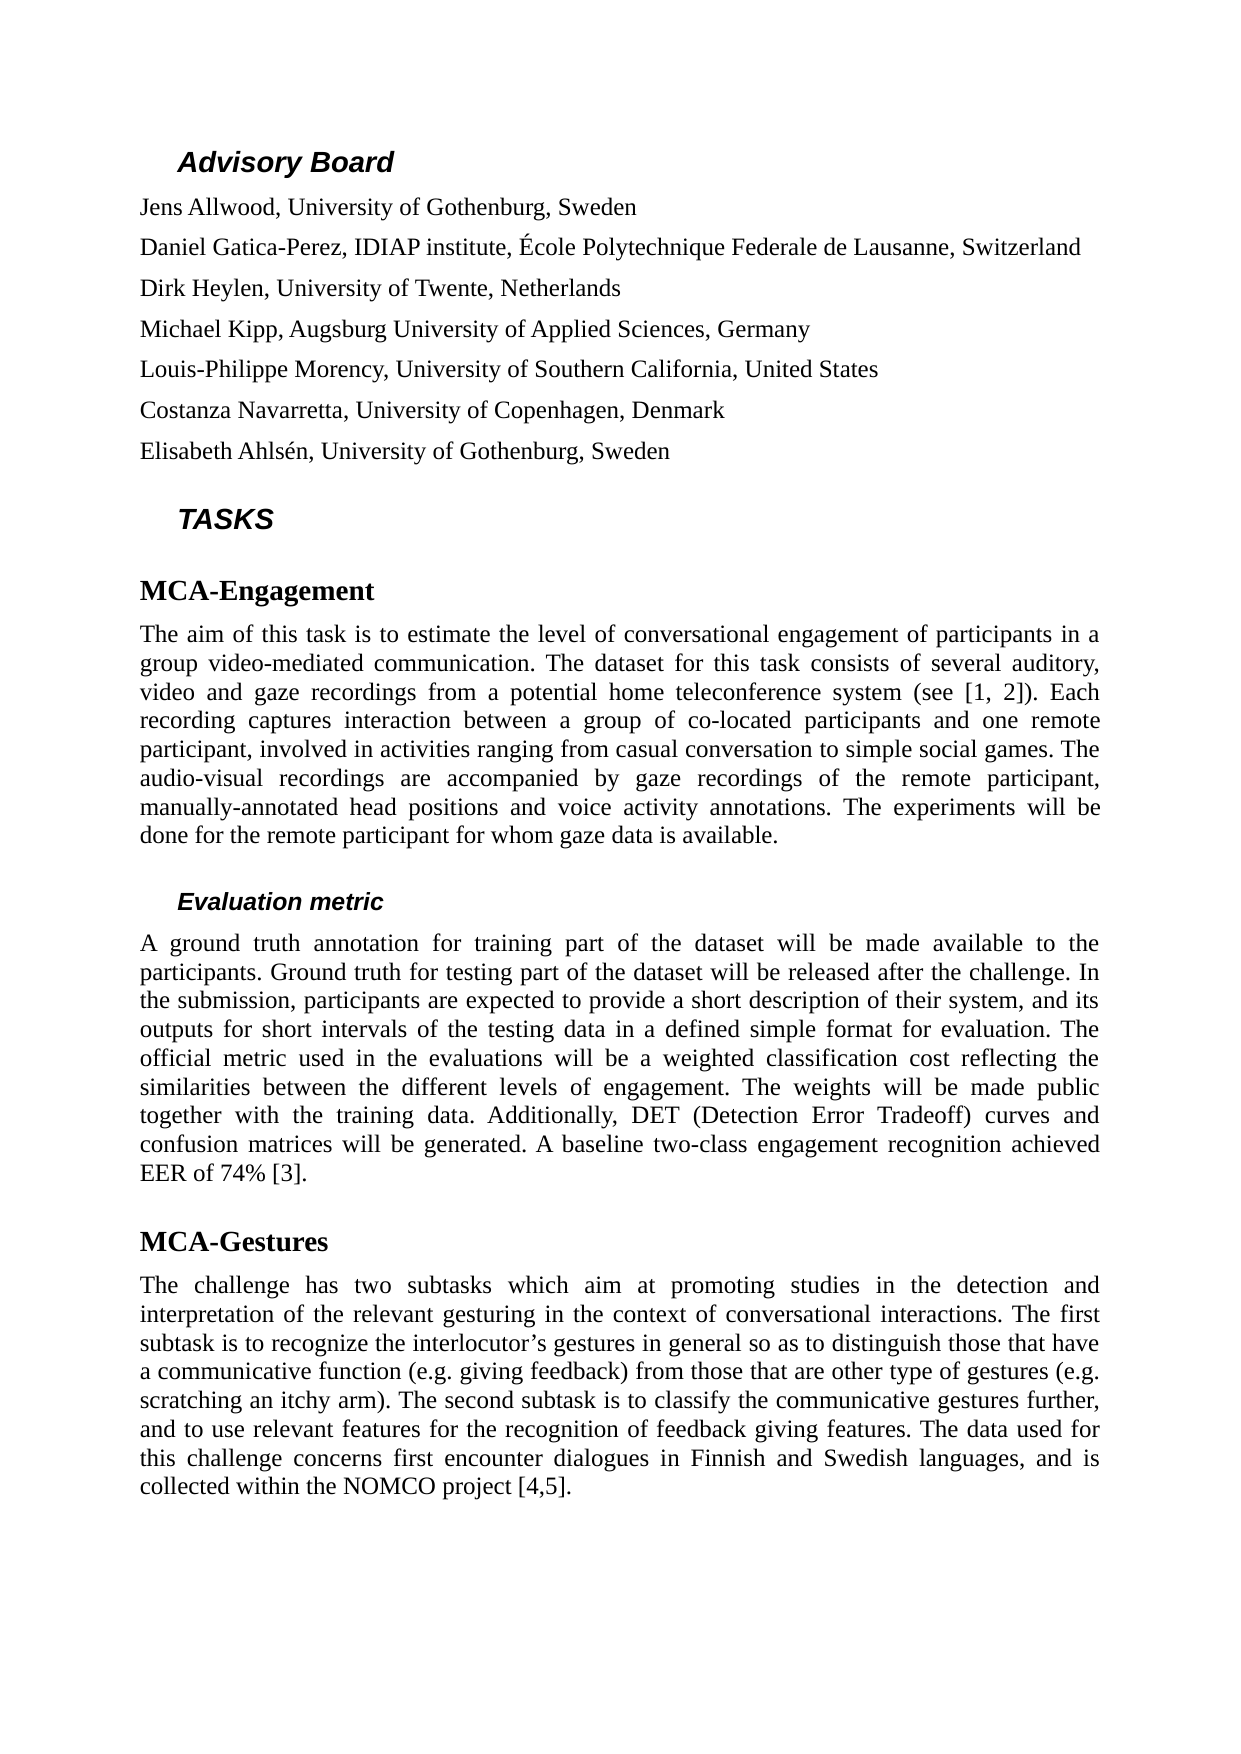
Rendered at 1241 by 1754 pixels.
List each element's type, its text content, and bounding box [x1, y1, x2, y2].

subtitle MCA-Engagement [139, 573, 1101, 607]
text Daniel Gatica-Perez, IDIAP institute, École Polytechnique Federale de Lausanne, Switzerland [139, 232, 1101, 261]
text Elisabeth Ahlsén, University of Gothenburg, Sweden [139, 436, 1101, 465]
text The challenge has two subtasks which aim at promoting studies in the detection and interpretation of the relevant gesturing in the context of conversational interactions. The first subtask is to recognize the interlocutor’s gestures in general so as to distinguish those that have a communicative function (e.g. giving feedback) from those that are other type of gestures (e.g. scratching an itchy arm). The second subtask is to classify the communicative gestures further, and to use relevant features for the recognition of feedback giving features. The data used for this challenge concerns first encounter dialogues in Finnish and Swedish languages, and is collected within the NOMCO project [4,5]. [139, 1270, 1101, 1500]
subtitle TASKS [177, 502, 1101, 536]
text Dirk Heylen, University of Twente, Netherlands [139, 273, 1101, 302]
text A ground truth annotation for training part of the dataset will be made available to the participants. Ground truth for testing part of the dataset will be released after the challenge. In the submission, participants are expected to provide a short description of their system, and its outputs for short intervals of the testing data in a defined simple format for evaluation. The official metric used in the evaluations will be a weighted classification cost reflecting the similarities between the different levels of engagement. The weights will be made public together with the training data. Additionally, DET (Detection Error Tradeoff) curves and confusion matrices will be generated. A baseline two-class engagement recognition achieved EER of 74% [3]. [139, 928, 1101, 1187]
text Jens Allwood, University of Gothenburg, Sweden [139, 192, 1101, 220]
subtitle MCA-Gestures [139, 1224, 1101, 1258]
text Costanza Navarretta, University of Copenhagen, Denmark [139, 395, 1101, 424]
text Michael Kipp, Augsburg University of Applied Sciences, Germany [139, 314, 1101, 342]
text Louis-Philippe Morency, University of Southern California, United States [139, 354, 1101, 383]
subtitle Advisory Board [177, 146, 1101, 179]
subtitle Evaluation metric [177, 887, 1101, 915]
text The aim of this task is to estimate the level of conversational engagement of participants in a group video-mediated communication. The dataset for this task consists of several auditory, video and gaze recordings from a potential home teleconference system (see [1, 2]). Each recording captures interaction between a group of co-located participants and one remote participant, involved in activities ranging from casual conversation to simple social games. The audio-visual recordings are accompanied by gaze recordings of the remote participant, manually-annotated head positions and voice activity annotations. The experiments will be done for the remote participant for whom gaze data is available. [139, 619, 1101, 849]
